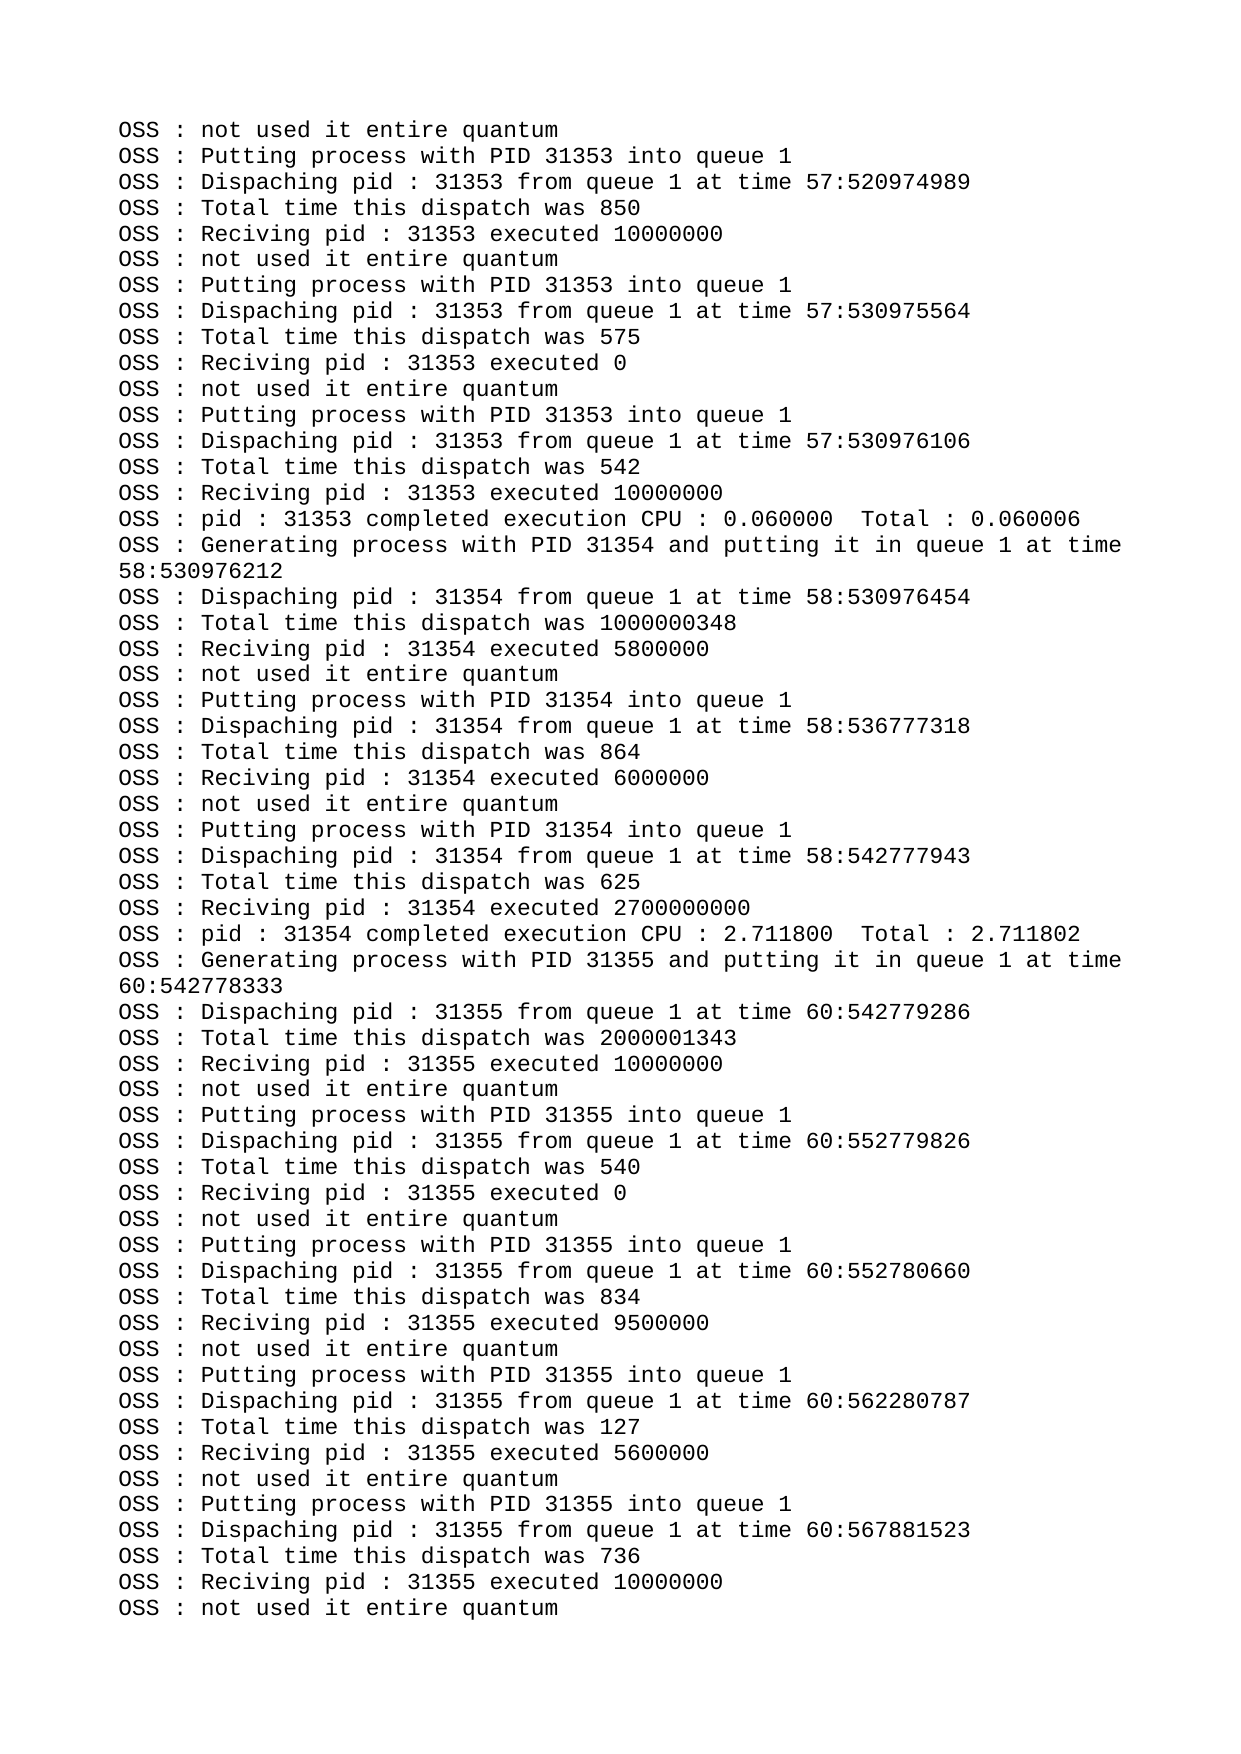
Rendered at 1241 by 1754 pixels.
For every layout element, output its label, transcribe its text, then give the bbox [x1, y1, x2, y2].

text OSS : Total time this dispatch was 625 [118, 870, 1122, 896]
text OSS : Total time this dispatch was 540 [118, 1156, 1122, 1182]
text OSS : Generating process with PID 31354 and putting it in queue 1 at time 58:530976212 [118, 533, 1122, 585]
text OSS : Total time this dispatch was 864 [118, 741, 1122, 767]
text OSS : Reciving pid : 31353 executed 10000000 [118, 222, 1122, 248]
text OSS : pid : 31353 completed execution CPU : 0.060000 Total : 0.060006 [118, 507, 1122, 533]
text OSS : Total time this dispatch was 850 [118, 196, 1122, 222]
text OSS : pid : 31354 completed execution CPU : 2.711800 Total : 2.711802 [118, 922, 1122, 948]
text OSS : Reciving pid : 31353 executed 0 [118, 352, 1122, 377]
text OSS : Dispaching pid : 31353 from queue 1 at time 57:530976106 [118, 429, 1122, 455]
text OSS : Dispaching pid : 31354 from queue 1 at time 58:542777943 [118, 844, 1122, 870]
text OSS : Reciving pid : 31355 executed 5600000 [118, 1441, 1122, 1467]
text OSS : Putting process with PID 31355 into queue 1 [118, 1493, 1122, 1519]
text OSS : Dispaching pid : 31355 from queue 1 at time 60:542779286 [118, 1000, 1122, 1026]
text OSS : Reciving pid : 31355 executed 9500000 [118, 1311, 1122, 1337]
text OSS : Dispaching pid : 31353 from queue 1 at time 57:530975564 [118, 300, 1122, 326]
text OSS : Total time this dispatch was 575 [118, 326, 1122, 352]
text OSS : Reciving pid : 31355 executed 0 [118, 1182, 1122, 1207]
text OSS : Putting process with PID 31353 into queue 1 [118, 274, 1122, 300]
text OSS : Dispaching pid : 31354 from queue 1 at time 58:536777318 [118, 715, 1122, 741]
text OSS : Putting process with PID 31355 into queue 1 [118, 1233, 1122, 1259]
text OSS : Total time this dispatch was 2000001343 [118, 1026, 1122, 1052]
text OSS : not used it entire quantum [118, 1337, 1122, 1363]
text OSS : not used it entire quantum [118, 792, 1122, 818]
text OSS : Dispaching pid : 31355 from queue 1 at time 60:562280787 [118, 1389, 1122, 1415]
text OSS : not used it entire quantum [118, 1597, 1122, 1622]
text OSS : Putting process with PID 31355 into queue 1 [118, 1363, 1122, 1389]
text OSS : Reciving pid : 31353 executed 10000000 [118, 481, 1122, 507]
text OSS : Dispaching pid : 31355 from queue 1 at time 60:567881523 [118, 1519, 1122, 1545]
text OSS : Reciving pid : 31354 executed 2700000000 [118, 896, 1122, 922]
text OSS : not used it entire quantum [118, 1207, 1122, 1233]
text OSS : Reciving pid : 31355 executed 10000000 [118, 1571, 1122, 1597]
text OSS : Total time this dispatch was 1000000348 [118, 611, 1122, 637]
text OSS : Dispaching pid : 31355 from queue 1 at time 60:552779826 [118, 1130, 1122, 1156]
text OSS : not used it entire quantum [118, 248, 1122, 274]
text OSS : Putting process with PID 31355 into queue 1 [118, 1104, 1122, 1130]
text OSS : not used it entire quantum [118, 377, 1122, 403]
text OSS : not used it entire quantum [118, 1078, 1122, 1104]
text OSS : Generating process with PID 31355 and putting it in queue 1 at time 60:542778333 [118, 948, 1122, 1000]
text OSS : Total time this dispatch was 127 [118, 1415, 1122, 1441]
text OSS : Total time this dispatch was 542 [118, 455, 1122, 481]
text OSS : Putting process with PID 31353 into queue 1 [118, 144, 1122, 170]
text OSS : not used it entire quantum [118, 1467, 1122, 1493]
text OSS : Reciving pid : 31354 executed 6000000 [118, 767, 1122, 792]
text OSS : Total time this dispatch was 834 [118, 1285, 1122, 1311]
text OSS : Reciving pid : 31355 executed 10000000 [118, 1052, 1122, 1078]
text OSS : Total time this dispatch was 736 [118, 1545, 1122, 1571]
text OSS : Dispaching pid : 31354 from queue 1 at time 58:530976454 [118, 585, 1122, 611]
text OSS : Dispaching pid : 31355 from queue 1 at time 60:552780660 [118, 1259, 1122, 1285]
text OSS : not used it entire quantum [118, 118, 1122, 144]
text OSS : Dispaching pid : 31353 from queue 1 at time 57:520974989 [118, 170, 1122, 196]
text OSS : Putting process with PID 31353 into queue 1 [118, 403, 1122, 429]
text OSS : not used it entire quantum [118, 663, 1122, 689]
text OSS : Putting process with PID 31354 into queue 1 [118, 689, 1122, 715]
text OSS : Reciving pid : 31354 executed 5800000 [118, 637, 1122, 663]
text OSS : Putting process with PID 31354 into queue 1 [118, 818, 1122, 844]
